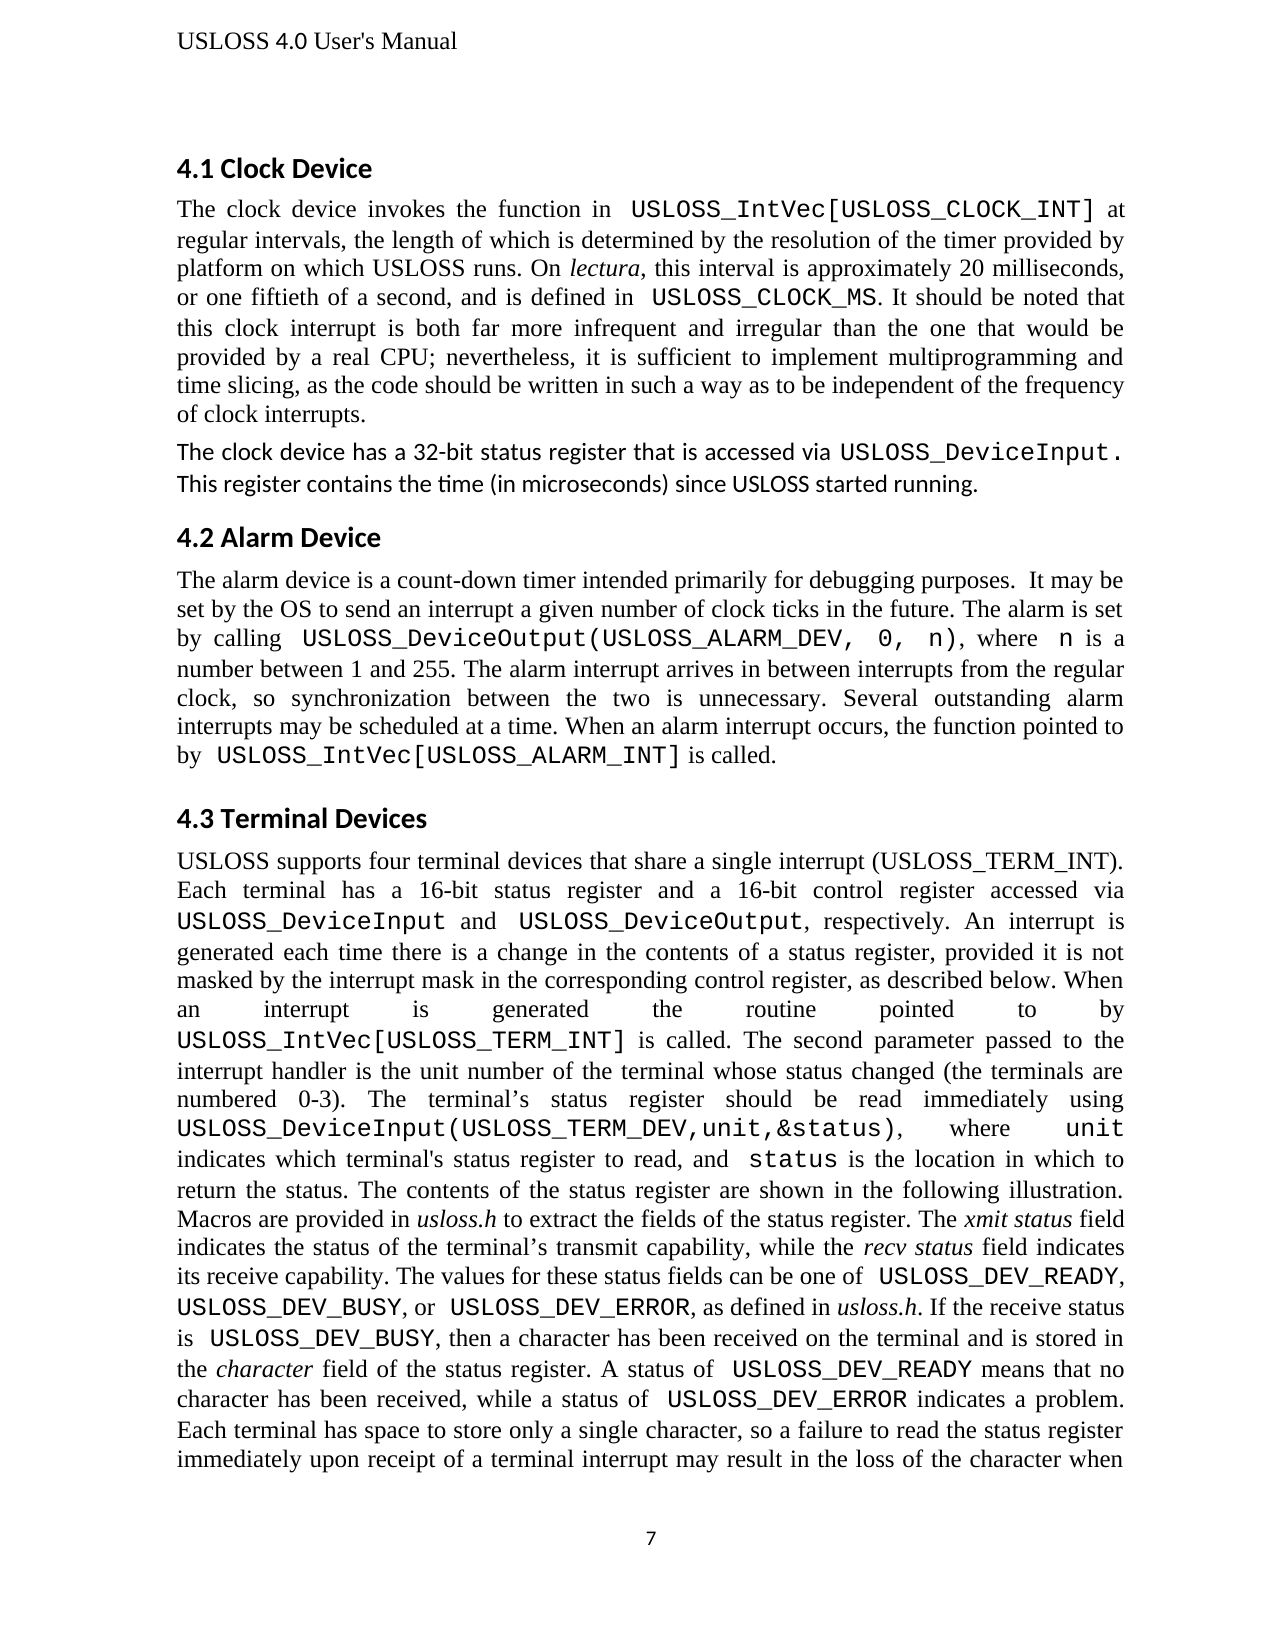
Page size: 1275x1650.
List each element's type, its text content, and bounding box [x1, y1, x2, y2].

text USLOSS supports four terminal devices that share a single interrupt (USLOSS_TERM_INT). Each terminal has a 16-bit status register and a 16-bit control register accessed via USLOSS_DeviceInput and USLOSS_DeviceOutput, respectively. An interrupt is generated each time there is a change in the contents of a status register, provided it is not masked by the interrupt mask in the corresponding control register, as described below. When an interrupt is generated the routine pointed to by USLOSS_IntVec[USLOSS_TERM_INT] is called. The second parameter passed to the interrupt handler is the unit number of the terminal whose status changed (the terminals are numbered 0-3). The terminal’s status register should be read immediately using USLOSS_DeviceInput(USLOSS_TERM_DEV,unit,&status), where unit indicates which terminal's status register to read, and status is the location in which to return the status. The contents of the status register are shown in the following illustration. Macros are provided in usloss.h to extract the fields of the status register. The xmit status field indicates the status of the terminal’s transmit capability, while the recv status field indicates its receive capability. The values for these status fields can be one of USLOSS_DEV_READY, USLOSS_DEV_BUSY, or USLOSS_DEV_ERROR, as defined in usloss.h. If the receive status is USLOSS_DEV_BUSY, then a character has been received on the terminal and is stored in the character field of the status register. A status of USLOSS_DEV_READY means that no character has been received, while a status of USLOSS_DEV_ERROR indicates a problem. Each terminal has space to store only a single character, so a failure to read the status register immediately upon receipt of a terminal interrupt may result in the loss of the character when [177, 846, 1125, 1473]
text The clock device invokes the function in USLOSS_IntVec[USLOSS_CLOCK_INT] at regular intervals, the length of which is determined by the resolution of the timer provided by platform on which USLOSS runs. On lectura, this interval is approximately 20 milliseconds, or one fiftieth of a second, and is defined in USLOSS_CLOCK_MS. It should be noted that this clock interrupt is both far more infrequent and irregular than the one that would be provided by a real CPU; nevertheless, it is sufficient to implement multiprogramming and time slicing, as the code should be written in such a way as to be independent of the frequency of clock interrupts. [177, 194, 1125, 428]
subtitle 4.2 Alarm Device [177, 519, 1125, 555]
text The clock device has a 32-bit status register that is accessed via USLOSS_DeviceInput. This register contains the time (in microseconds) since USLOSS started running. [177, 436, 1125, 499]
text The alarm device is a count-down timer intended primarily for debugging purposes. It may be set by the OS to send an interrupt a given number of clock ticks in the future. The alarm is set by calling USLOSS_DeviceOutput(USLOSS_ALARM_DEV, 0, n), where n is a number between 1 and 255. The alarm interrupt arrives in between interrupts from the regular clock, so synchronization between the two is unnecessary. Several outstanding alarm interrupts may be scheduled at a time. When an alarm interrupt occurs, the function pointed to by USLOSS_IntVec[USLOSS_ALARM_INT] is called. [177, 566, 1125, 771]
subtitle 4.3 Terminal Devices [177, 800, 1125, 836]
subtitle 4.1 Clock Device [177, 150, 1125, 186]
